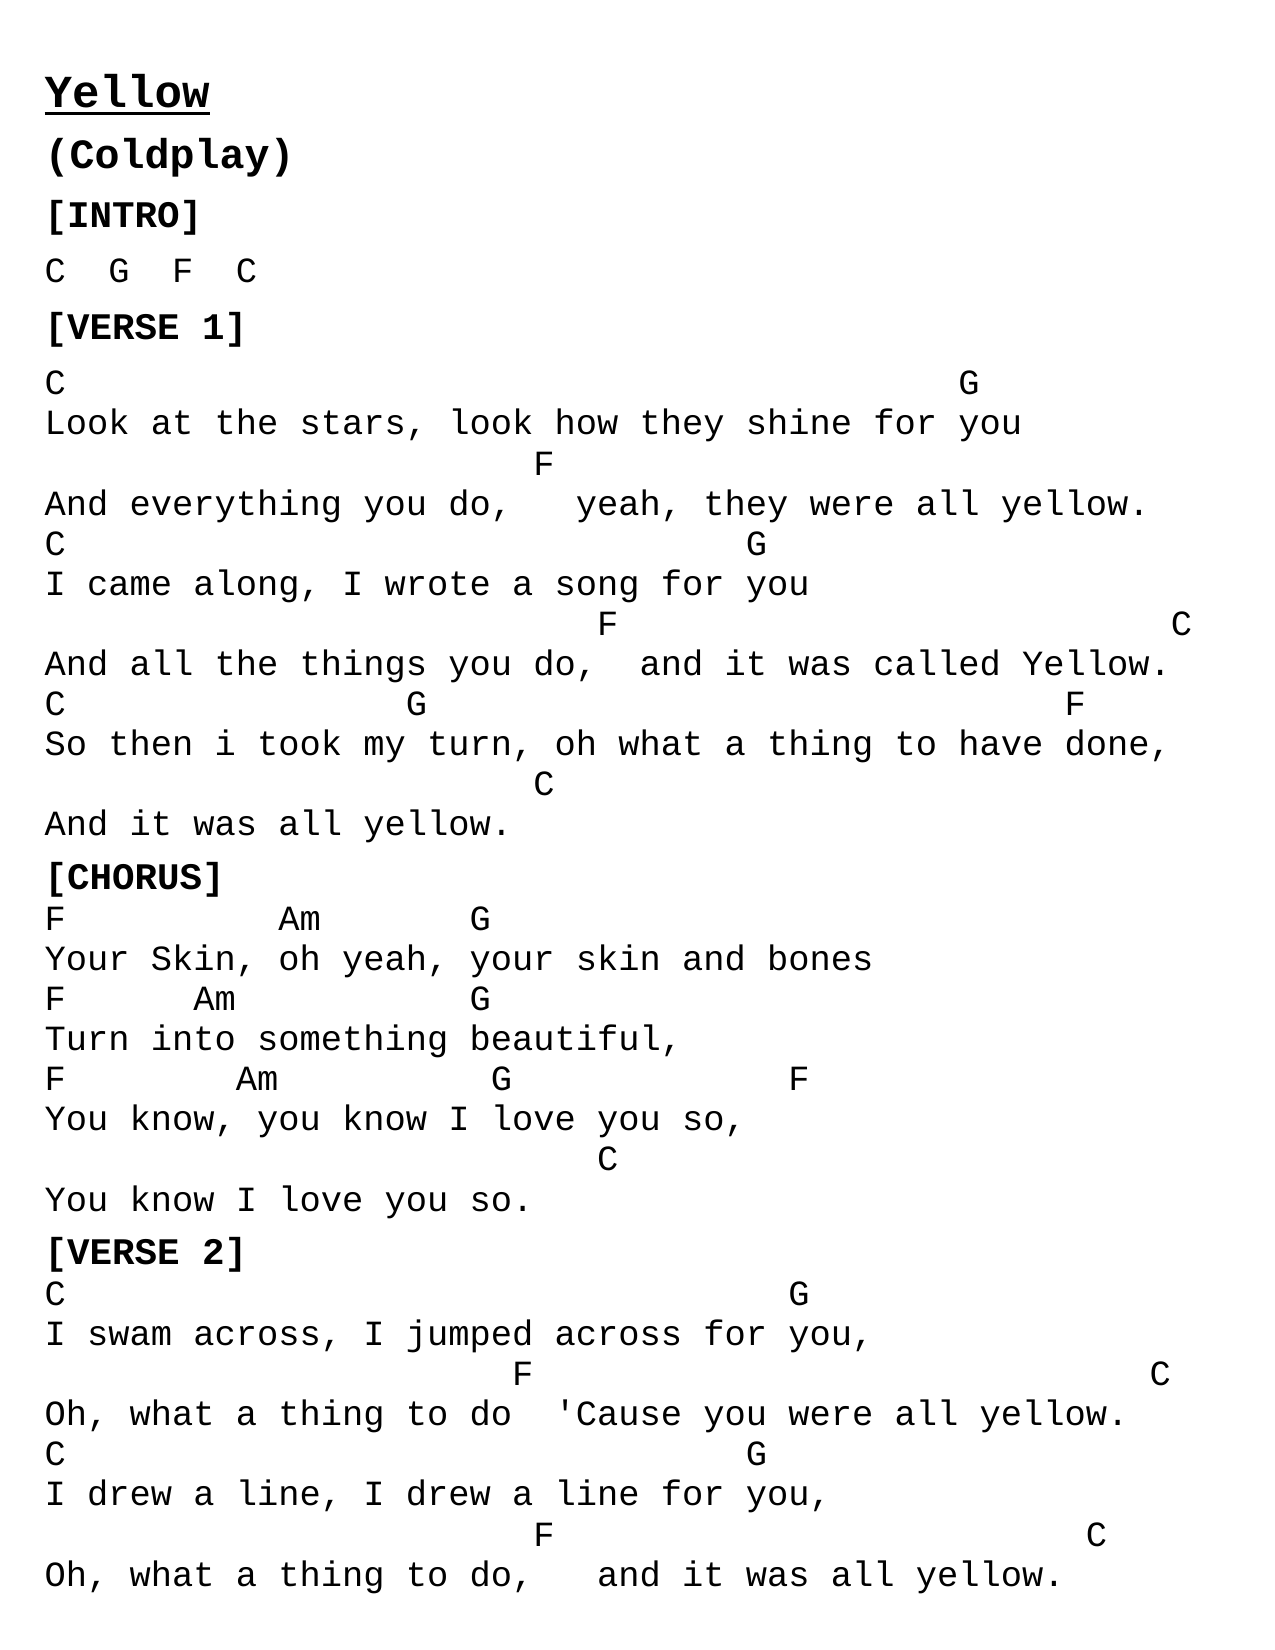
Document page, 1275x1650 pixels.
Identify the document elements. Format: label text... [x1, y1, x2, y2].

subtitle [VERSE 1] [44, 308, 1231, 350]
text I swam across, I jumped across for you, [44, 1316, 1231, 1356]
text C G [44, 1276, 1231, 1316]
text F [44, 445, 1231, 486]
text So then i took my turn, oh what a thing to have done, [44, 726, 1231, 766]
text Look at the stars, look how they shine for you [44, 405, 1231, 445]
subtitle [VERSE 2] [44, 1233, 1231, 1276]
text I came along, I wrote a song for you [44, 566, 1231, 606]
subtitle [CHORUS] [44, 858, 1231, 901]
text F Am G F [44, 1061, 1231, 1101]
text And it was all yellow. [44, 806, 1231, 846]
text F C [44, 606, 1231, 646]
text You know I love you so. [44, 1181, 1231, 1222]
text Your Skin, oh yeah, your skin and bones [44, 941, 1231, 981]
text C G [44, 365, 1231, 405]
text Oh, what a thing to do, and it was all yellow. [44, 1557, 1231, 1597]
text F C [44, 1516, 1231, 1557]
text Turn into something beautiful, [44, 1021, 1231, 1061]
text C [44, 1141, 1231, 1181]
text C G [44, 526, 1231, 566]
text C G F C [44, 253, 1231, 293]
text You know, you know I love you so, [44, 1101, 1231, 1141]
text C [44, 766, 1231, 806]
text And everything you do, yeah, they were all yellow. [44, 486, 1231, 526]
text C G [44, 1436, 1231, 1476]
text I drew a line, I drew a line for you, [44, 1476, 1231, 1516]
text F Am G [44, 901, 1231, 941]
subtitle Yellow [44, 69, 1231, 121]
text F C [44, 1356, 1231, 1396]
subtitle (Coldplay) [44, 134, 1231, 181]
text Oh, what a thing to do 'Cause you were all yellow. [44, 1396, 1231, 1436]
text F Am G [44, 981, 1231, 1021]
subtitle [INTRO] [44, 196, 1231, 238]
text C G F [44, 686, 1231, 726]
text And all the things you do, and it was called Yellow. [44, 646, 1231, 686]
